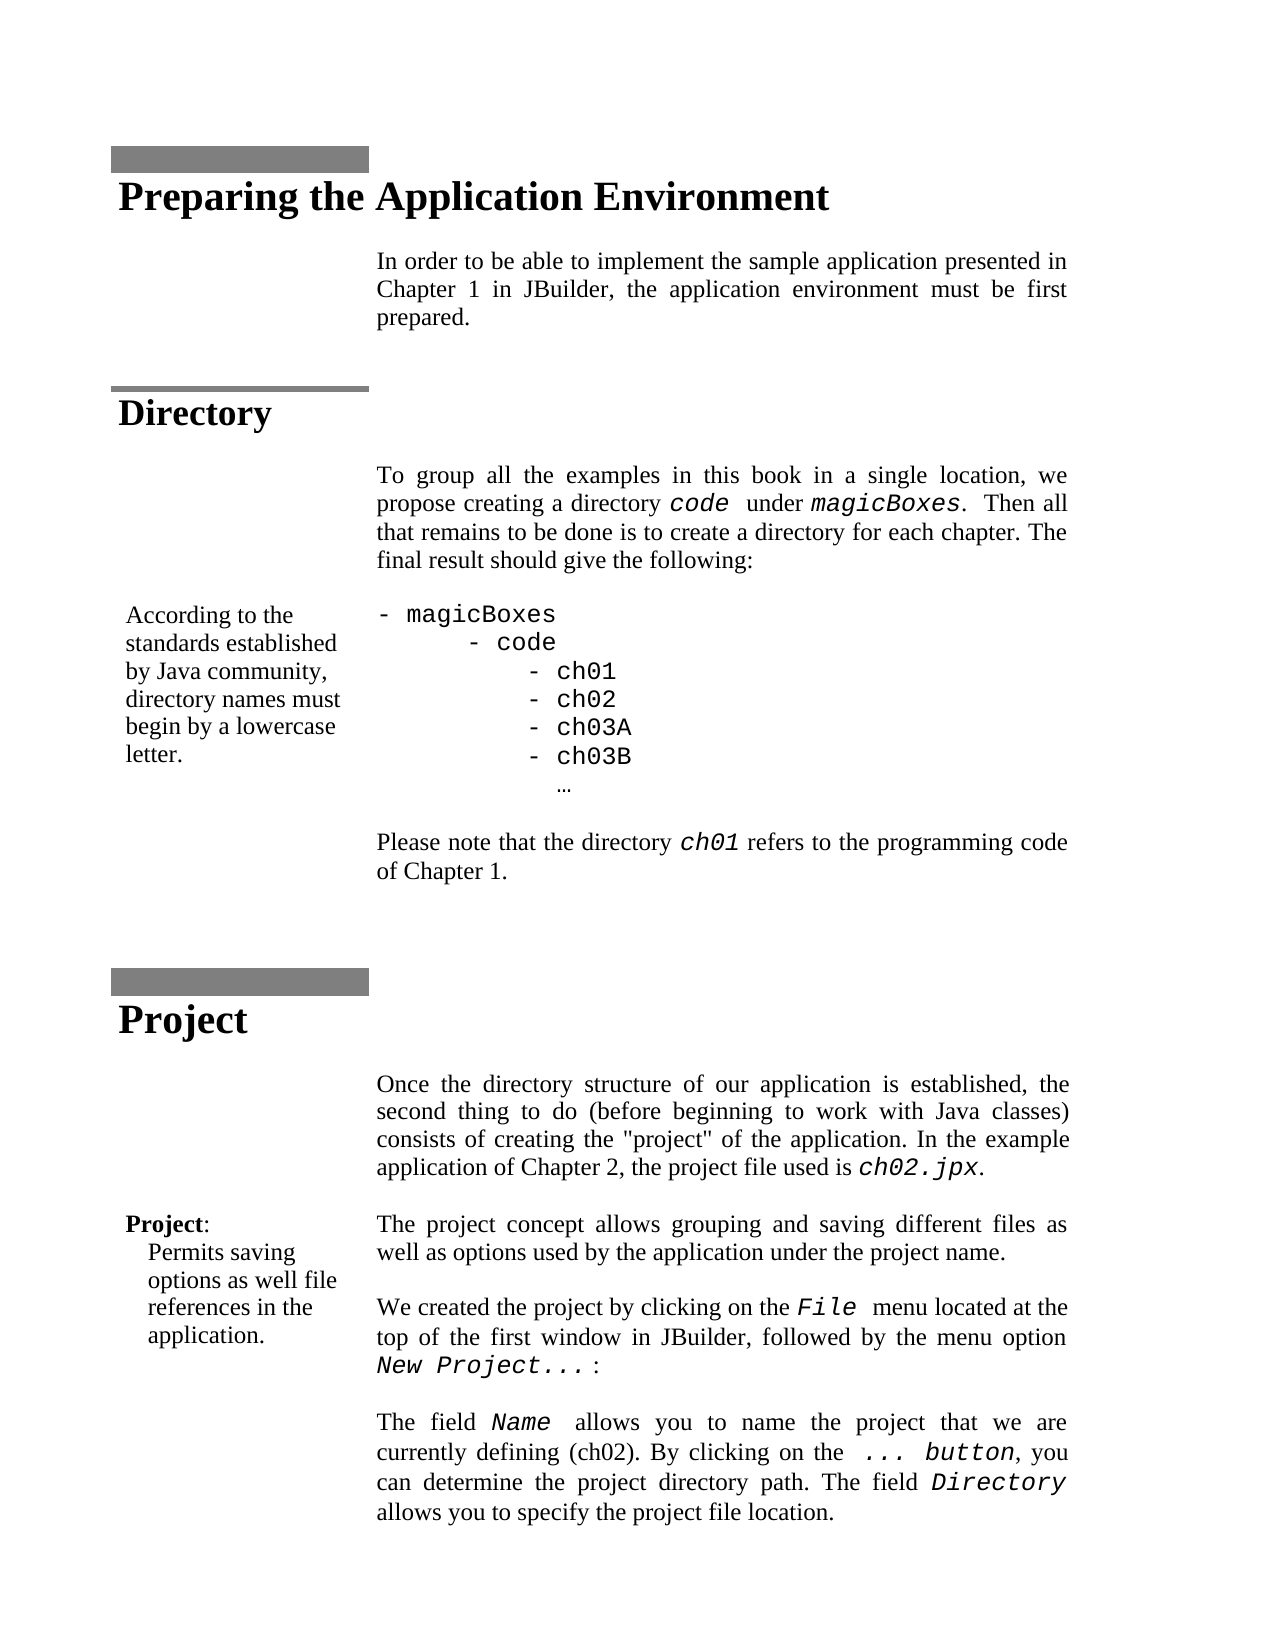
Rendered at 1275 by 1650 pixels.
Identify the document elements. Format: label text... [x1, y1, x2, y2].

table_header Project: Permits saving options as well file references in the application. [118, 1210, 369, 1381]
table_header The field Name allows you to name the project that we are currently defining (ch02). By clicking on the ... button, you can determine the project directory path. The field Directory allows you to specify the project file location. [369, 1409, 1075, 1526]
subtitle Preparing the Application Environment [118, 173, 1157, 220]
subtitle Project [118, 996, 1157, 1042]
table_header The project concept allows grouping and saving different files as well as options used by the application under the project name. We created the project by clicking on the File menu located at the top of the first window in JBuilder, followed by the menu option New Project... : [369, 1210, 1075, 1381]
table_header [118, 1070, 369, 1183]
subtitle Directory [118, 392, 1157, 433]
table_header - magicBoxes - code - ch01 - ch02 - ch03A - ch03B … [369, 602, 1075, 800]
table_header [111, 386, 369, 392]
table_header [118, 828, 369, 885]
table_header To group all the examples in this book in a single location, we propose creating a directory code under magicBoxes. Then all that remains to be done is to create a directory for each chapter. The final result should give the following: [369, 461, 1075, 574]
table_header [111, 968, 369, 996]
table_header [118, 1409, 369, 1526]
table_header [118, 461, 369, 574]
table_header According to the standards established by Java community, directory names must begin by a lowercase letter. [118, 602, 369, 800]
table_header In order to be able to implement the sample application presented in Chapter 1 in JBuilder, the application environment must be first prepared. [369, 248, 1075, 331]
table_header Please note that the directory ch01 refers to the programming code of Chapter 1. [369, 828, 1075, 885]
table_header [118, 248, 369, 331]
table_header [111, 146, 369, 173]
table_header Once the directory structure of our application is established, the second thing to do (before beginning to work with Java classes) consists of creating the "project" of the application. In the example application of Chapter 2, the project file used is ch02.jpx. [369, 1070, 1078, 1183]
